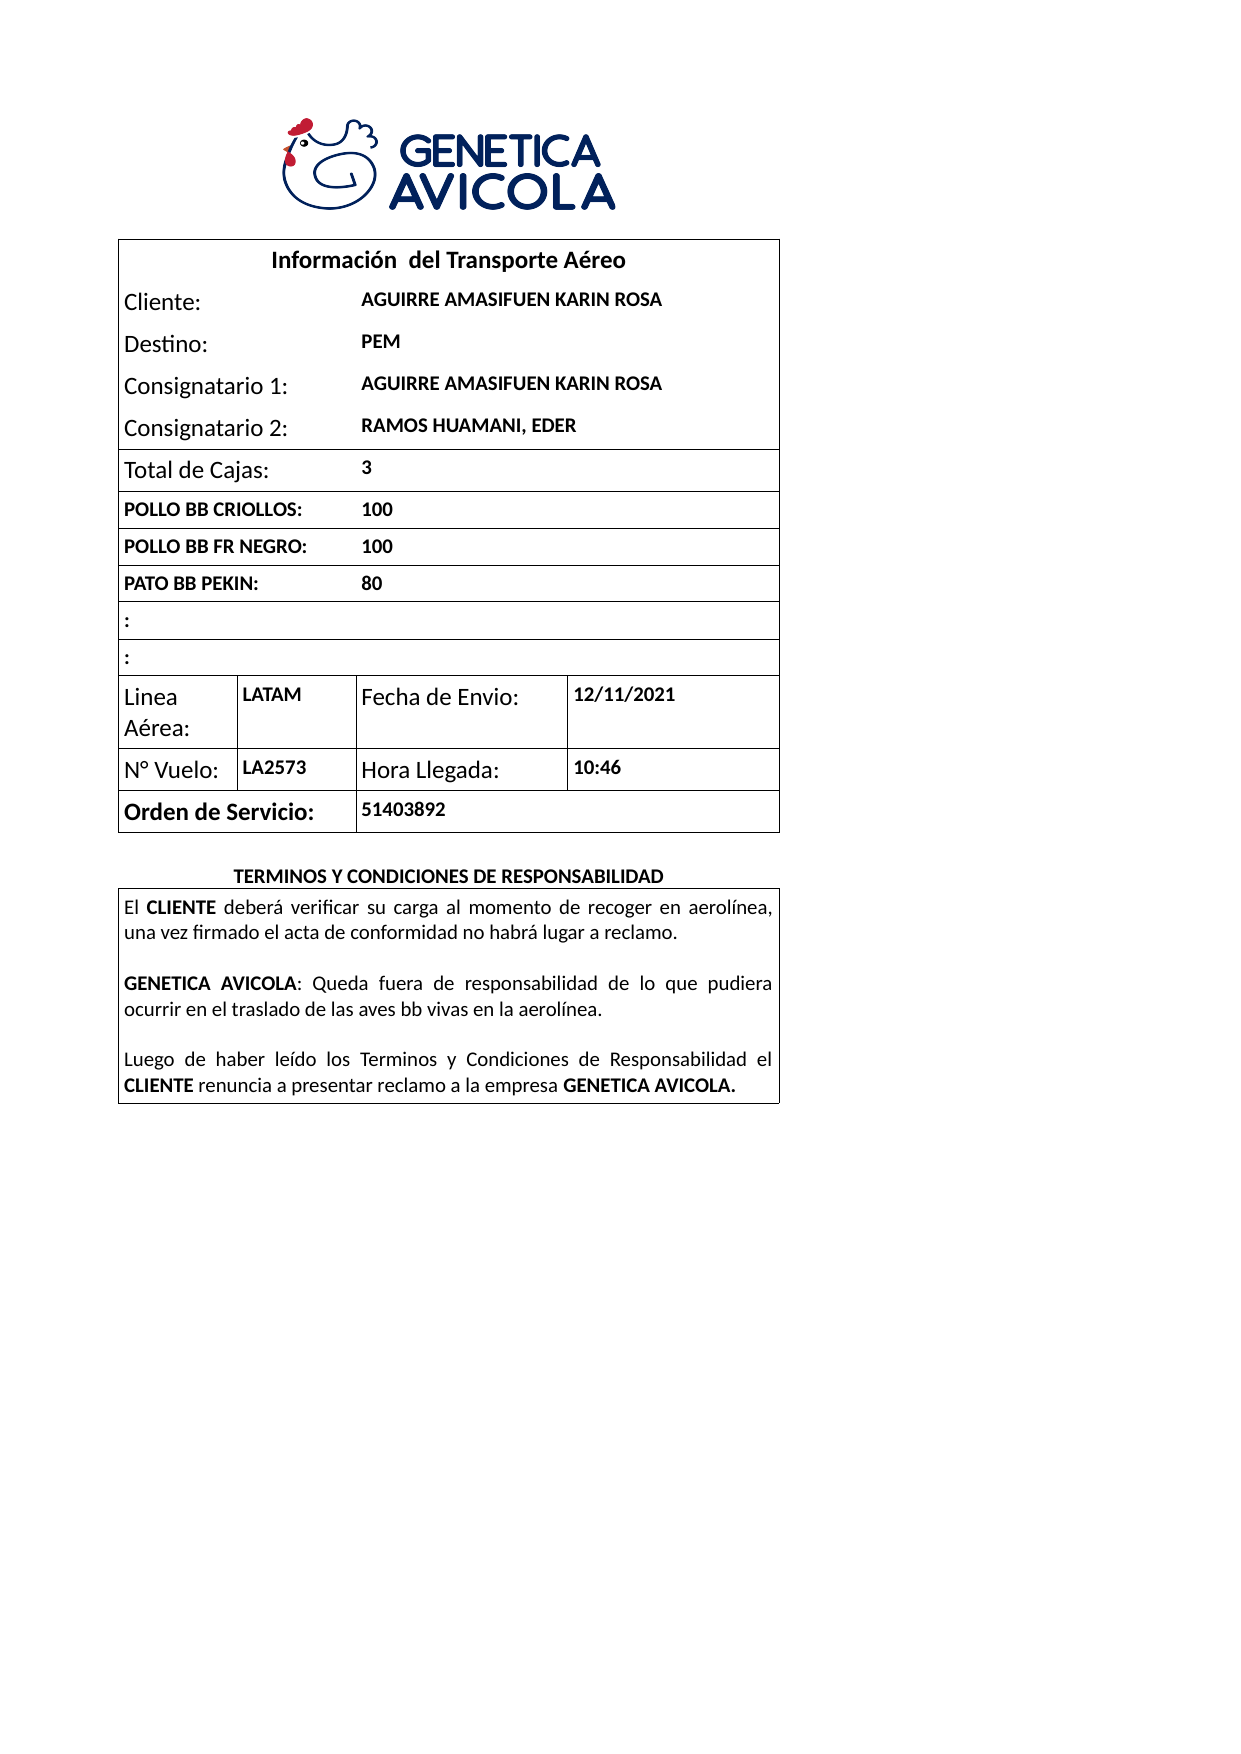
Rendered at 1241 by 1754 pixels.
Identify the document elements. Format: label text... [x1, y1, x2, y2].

table_cell PEM [356, 323, 779, 364]
table_cell RAMOS HUAMANI, EDER [356, 406, 779, 448]
table_cell 80 [356, 566, 779, 601]
table_cell 3 [356, 450, 779, 491]
table_cell POLLO BB FR NEGRO: [119, 529, 356, 564]
table_cell 100 [356, 492, 779, 527]
table_cell Consignatario 2: [119, 406, 356, 448]
table_cell LA2573 [238, 749, 356, 790]
table_cell 51403892 [357, 791, 779, 832]
table_cell Linea Aérea: [119, 676, 237, 748]
table_cell 10:46 [568, 749, 779, 790]
table_cell [356, 602, 779, 638]
table_cell Total de Cajas: [119, 450, 356, 491]
table_cell PATO BB PEKIN: [119, 566, 356, 601]
table_cell : [119, 640, 356, 675]
table_cell 100 [356, 529, 779, 564]
table_cell LATAM [238, 676, 356, 748]
table_cell AGUIRRE AMASIFUEN KARIN ROSA [356, 365, 779, 406]
table_cell N° Vuelo: [119, 749, 237, 790]
table_cell : [119, 602, 356, 638]
table_cell Hora Llegada: [357, 749, 567, 790]
table_cell Consignatario 1: [119, 365, 356, 406]
table_cell Orden de Servicio: [119, 791, 356, 832]
table_cell Cliente: [119, 281, 356, 322]
table_cell 12/11/2021 [568, 676, 779, 748]
table_cell Destino: [119, 323, 356, 364]
table_cell POLLO BB CRIOLLOS: [119, 492, 356, 527]
table_header Información del Transporte Aéreo [119, 240, 779, 281]
table_cell TERMINOS Y CONDICIONES DE RESPONSABILIDAD [118, 833, 779, 888]
table_cell [356, 640, 779, 675]
picture [282, 118, 616, 210]
table_cell AGUIRRE AMASIFUEN KARIN ROSA [356, 281, 779, 322]
table_cell Fecha de Envio: [357, 676, 567, 748]
table_cell El CLIENTE deberá verificar su carga al momento de recoger en aerolínea, una vez firmado el acta de conformidad no habrá lugar a reclamo. GENETICA AVICOLA: Queda fuera de responsabilidad de lo que pudiera ocurrir en el traslado de las aves bb vivas en la aerolínea. Luego de haber leído los Terminos y Condiciones de Responsabilidad el CLIENTE renuncia a presentar reclamo a la empresa GENETICA AVICOLA. [119, 889, 779, 1103]
